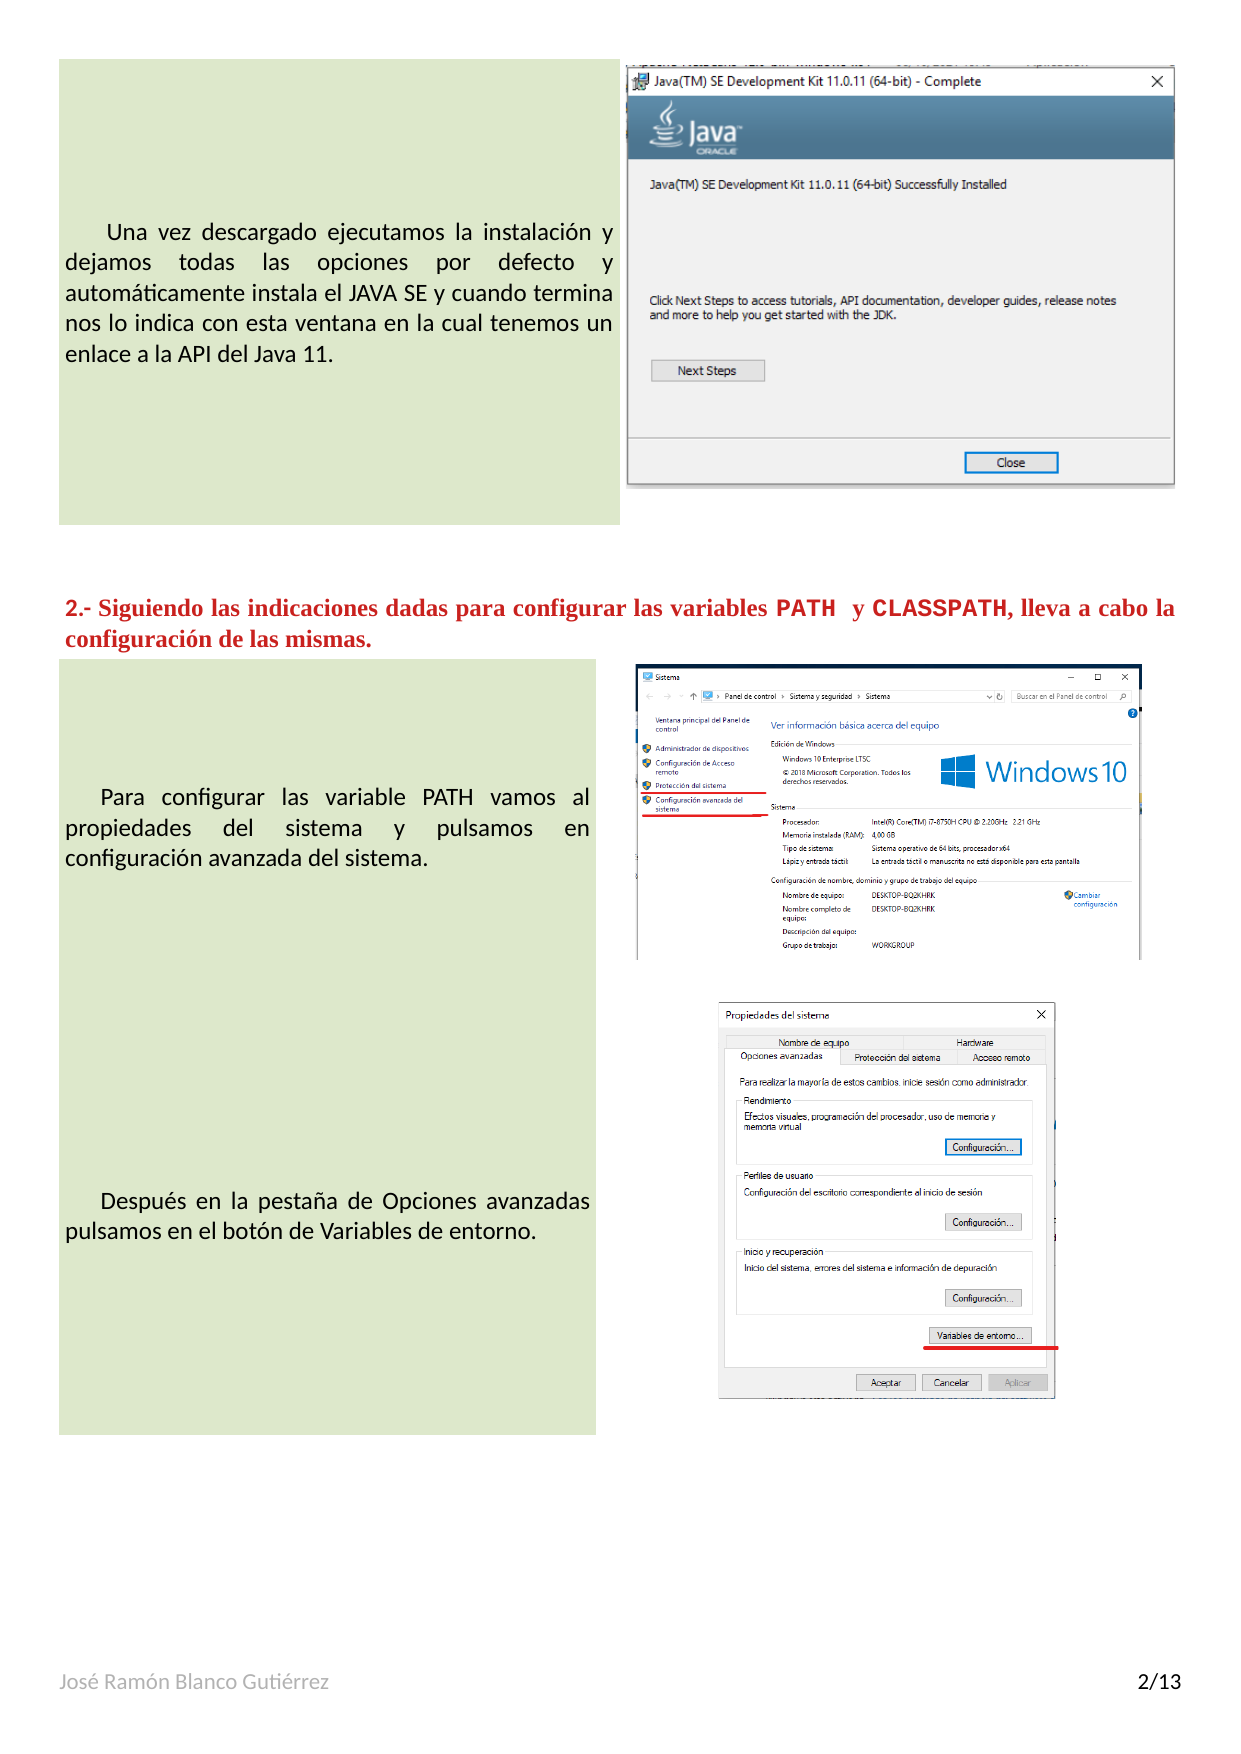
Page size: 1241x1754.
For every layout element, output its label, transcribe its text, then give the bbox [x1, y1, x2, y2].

picture [635, 664, 1142, 960]
table_cell [596, 659, 1181, 996]
table_cell [620, 59, 1181, 525]
picture [718, 1002, 1059, 1399]
table_header 2.- Siguiendo las indicaciones dadas para configurar las variables PATH y CLASSPATH, lleva a cabo la configuración de las mismas. [59, 586, 1181, 659]
table_cell Para configurar las variable PATH vamos al propiedades del sistema y pulsamos en configuración avanzada del sistema. [59, 659, 596, 996]
table_cell Después en la pestaña de Opciones avanzadas pulsamos en el botón de Variables de entorno. [59, 996, 596, 1435]
table_cell [596, 996, 1181, 1435]
table_cell Una vez descargado ejecutamos la instalación y dejamos todas las opciones por defecto y automáticamente instala el JAVA SE y cuando termina nos lo indica con esta ventana en la cual tenemos un enlace a la API del Java 11. [59, 59, 620, 525]
picture [625, 65, 1176, 489]
